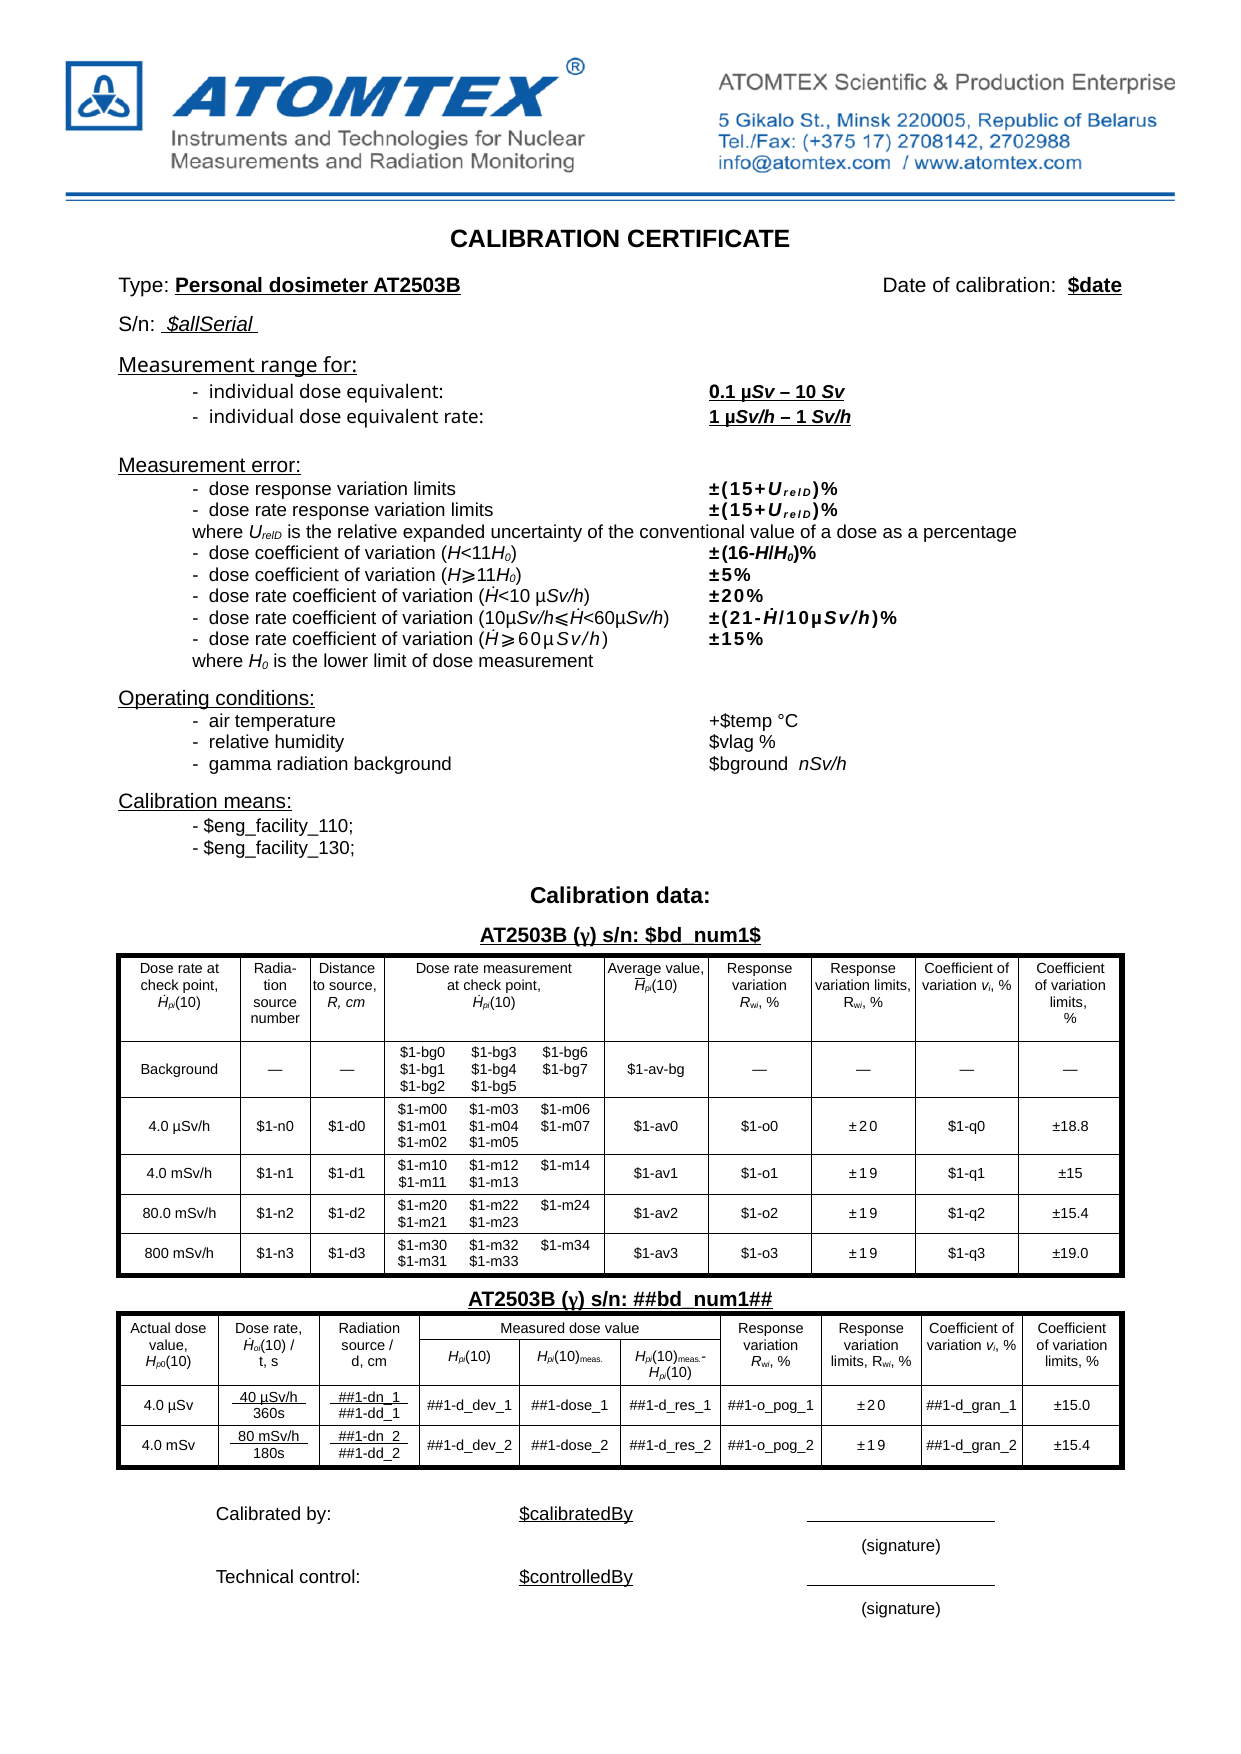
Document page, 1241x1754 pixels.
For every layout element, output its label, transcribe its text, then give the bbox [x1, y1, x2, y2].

table_cell Response variation Rwi, % [709, 958, 811, 1041]
table_cell ##1-d_res_1 [621, 1386, 720, 1425]
table_header AT2503B (γ) s/n: ##bd_num1## [118, 1278, 1122, 1311]
table_cell $1-q3 [916, 1234, 1018, 1273]
table_cell ±15 [1019, 1155, 1119, 1193]
table_cell Response variation limits, Rwi, % [822, 1316, 921, 1385]
table_cell $1-m10 $1-m11 $1-m12 $1-m13 $1-m14 [385, 1155, 604, 1193]
table_cell Coefficient of variation vi, % [922, 1316, 1022, 1385]
table_cell 800 mSv/h [121, 1234, 240, 1273]
text - dose coefficient of variation (H<11H0) ±(16-H/H0)% - dose coefficient of variation (H⩾11H0) ±5% - dose rate coefficient of variation (Ḣ<10 µSv/h) ±20% - dose rate coefficient of variation (10µSv/h⩽Ḣ<60µSv/h) ±(21-Ḣ/10µSv/h)% - dose rate coefficient of variation (Ḣ⩾60µSv/h) ±15% where H0 is the lower limit of dose measurement [118, 542, 1122, 671]
table_cell $1-bg0 $1-bg1 $1-bg2 $1-bg3 $1-bg4 $1-bg5 $1-bg6 $1-bg7 [385, 1042, 604, 1097]
table_cell [210, 1530, 513, 1560]
table_header $calibratedBy [514, 1497, 771, 1530]
table_cell Dose rate at check point, Ḣpi(10) [121, 958, 240, 1041]
table_cell ##1-dn_2 ##1-dd_2 [320, 1426, 419, 1464]
table_cell ##1-o_pog_1 [721, 1386, 821, 1425]
table_cell ##1-d_gran_1 [922, 1386, 1022, 1425]
table_cell — [1019, 1042, 1119, 1097]
table_cell Radia-tion source number [241, 958, 310, 1041]
table_cell $1-av2 [605, 1195, 708, 1233]
table_cell $1-o0 [709, 1098, 811, 1154]
table_cell ##1-dn_1 ##1-dd_1 [320, 1386, 419, 1425]
table_cell $1-n2 [241, 1195, 310, 1233]
text Measurement range for: - individual dose equivalent: 0.1 µSv – 10 Sv - individual dose equivalent rate: 1 µSv/h – 1 Sv/h [118, 350, 1122, 453]
table_cell $1-av0 [605, 1098, 708, 1154]
table_cell Coefficient of variation limits, % [1023, 1316, 1119, 1385]
table_cell Average value, Ḣpi(10) [605, 958, 708, 1041]
table_cell Radiation source / d, cm [320, 1316, 419, 1385]
text Calibration means: - $eng_facility_110; - $eng_facility_130; [118, 789, 1122, 882]
table_cell ±19 [812, 1195, 915, 1233]
table_cell ±18.8 [1019, 1098, 1119, 1154]
table_cell 4.0 µSv/h [121, 1098, 240, 1154]
table_cell ±19 [812, 1155, 915, 1193]
table_cell — [812, 1042, 915, 1097]
text S/n: $allSerial [118, 311, 1122, 335]
table_cell — [311, 1042, 384, 1097]
table_cell 4.0 mSv [121, 1426, 218, 1464]
table_cell 4.0 µSv [121, 1386, 218, 1425]
table_cell $1-o3 [709, 1234, 811, 1273]
table_cell ±15.0 [1023, 1386, 1119, 1425]
table_cell Hpi(10)meas. [520, 1340, 620, 1385]
table_cell $1-av1 [605, 1155, 708, 1193]
table_cell $1-q1 [916, 1155, 1018, 1193]
table_cell $1-o1 [709, 1155, 811, 1193]
text Type: Personal dosimeter AT2503B Date of calibration: $date [118, 273, 1122, 297]
table_cell ##1-dose_2 [520, 1426, 620, 1464]
table_cell 80.0 mSv/h [121, 1195, 240, 1233]
table_cell Dose rate, Ḣoi(10) / t, s [219, 1316, 319, 1385]
table_cell Distance to source, R, сm [311, 958, 384, 1041]
table_cell Response variation Rwi, % [721, 1316, 821, 1385]
table_cell $1-d2 [311, 1195, 384, 1233]
table_cell 4.0 mSv/h [121, 1155, 240, 1193]
table_cell (signature) [771, 1593, 1030, 1624]
table_cell [210, 1593, 513, 1624]
table_cell $1-d3 [311, 1234, 384, 1273]
table_cell Hpi(10)meas.-Hpi(10) [621, 1340, 720, 1385]
table_cell Dose rate measurement at check point, Ḣpi(10) [385, 958, 604, 1041]
table_cell $1-d1 [311, 1155, 384, 1193]
table_header [771, 1497, 1030, 1530]
table_cell $1-av3 [605, 1234, 708, 1273]
table_cell ±19 [822, 1426, 921, 1464]
table_cell [514, 1530, 771, 1560]
text Operating conditions: - air temperature +$temp °C - relative humidity $vlag % - gamma radiation background $bground nSv/h [118, 686, 1122, 774]
table_cell Measured dose value [420, 1316, 720, 1339]
text - dose response variation limits ±(15+UrelD)% - dose rate response variation limits ±(15+UrelD)% where UrelD is the relative expanded uncertainty of the conventional value of a dose as a percentage [118, 477, 1122, 542]
table_cell $controlledBy [514, 1560, 771, 1593]
table_cell $1-o2 [709, 1195, 811, 1233]
table_cell $1-m20 $1-m21 $1-m22 $1-m23 $1-m24 [385, 1195, 604, 1233]
table_cell $1-m30 $1-m31 $1-m32 $1-m33 $1-m34 [385, 1234, 604, 1273]
table_cell ±15.4 [1019, 1195, 1119, 1233]
table_cell Response variation limits, Rwi, % [812, 958, 915, 1041]
table_cell $1-d0 [311, 1098, 384, 1154]
table_cell ±19 [812, 1234, 915, 1273]
table_cell $1-n0 [241, 1098, 310, 1154]
table_cell ±20 [822, 1386, 921, 1425]
table_cell $1-m00 $1-m01 $1-m02 $1-m03 $1-m04 $1-m05 $1-m06 $1-m07 [385, 1098, 604, 1154]
table_cell $1-q0 [916, 1098, 1018, 1154]
text Measurement error: [118, 453, 1122, 477]
table_cell ##1-d_dev_2 [420, 1426, 519, 1464]
table_cell $1-n1 [241, 1155, 310, 1193]
table_cell ##1-dose_1 [520, 1386, 620, 1425]
table_cell — [916, 1042, 1018, 1097]
table_cell (signature) [771, 1530, 1030, 1560]
table_cell ##1-o_pog_2 [721, 1426, 821, 1464]
table_cell ##1-d_gran_2 [922, 1426, 1022, 1464]
table_cell ##1-d_dev_1 [420, 1386, 519, 1425]
text Calibration data: [118, 882, 1122, 908]
table_cell Background [121, 1042, 240, 1097]
table_cell Technical control: [210, 1560, 513, 1593]
table_cell [771, 1560, 1030, 1593]
table_cell $1-q2 [916, 1195, 1018, 1233]
table_cell Actual dose value, Hp0(10) [121, 1316, 218, 1385]
table_cell $1-av-bg [605, 1042, 708, 1097]
table_cell 80 mSv/h 180s [219, 1426, 319, 1464]
table_header AT2503B (γ) s/n: $bd_num1$ [118, 909, 1122, 953]
table_cell ±15.4 [1023, 1426, 1119, 1464]
table_cell ##1-d_res_2 [621, 1426, 720, 1464]
table_cell — [241, 1042, 310, 1097]
table_cell Hpi(10) [420, 1340, 519, 1385]
table_cell 40 µSv/h 360s [219, 1386, 319, 1425]
table_cell ±19.0 [1019, 1234, 1119, 1273]
table_cell — [709, 1042, 811, 1097]
text CALIBRATION CERTIFICATE [118, 224, 1122, 253]
table_header Calibrated by: [210, 1497, 513, 1530]
table_cell Coefficient of variation vi, % [916, 958, 1018, 1041]
table_cell [514, 1593, 771, 1624]
table_cell $1-n3 [241, 1234, 310, 1273]
table_cell ±20 [812, 1098, 915, 1154]
table_cell Coefficient of variation limits, % [1019, 958, 1119, 1041]
